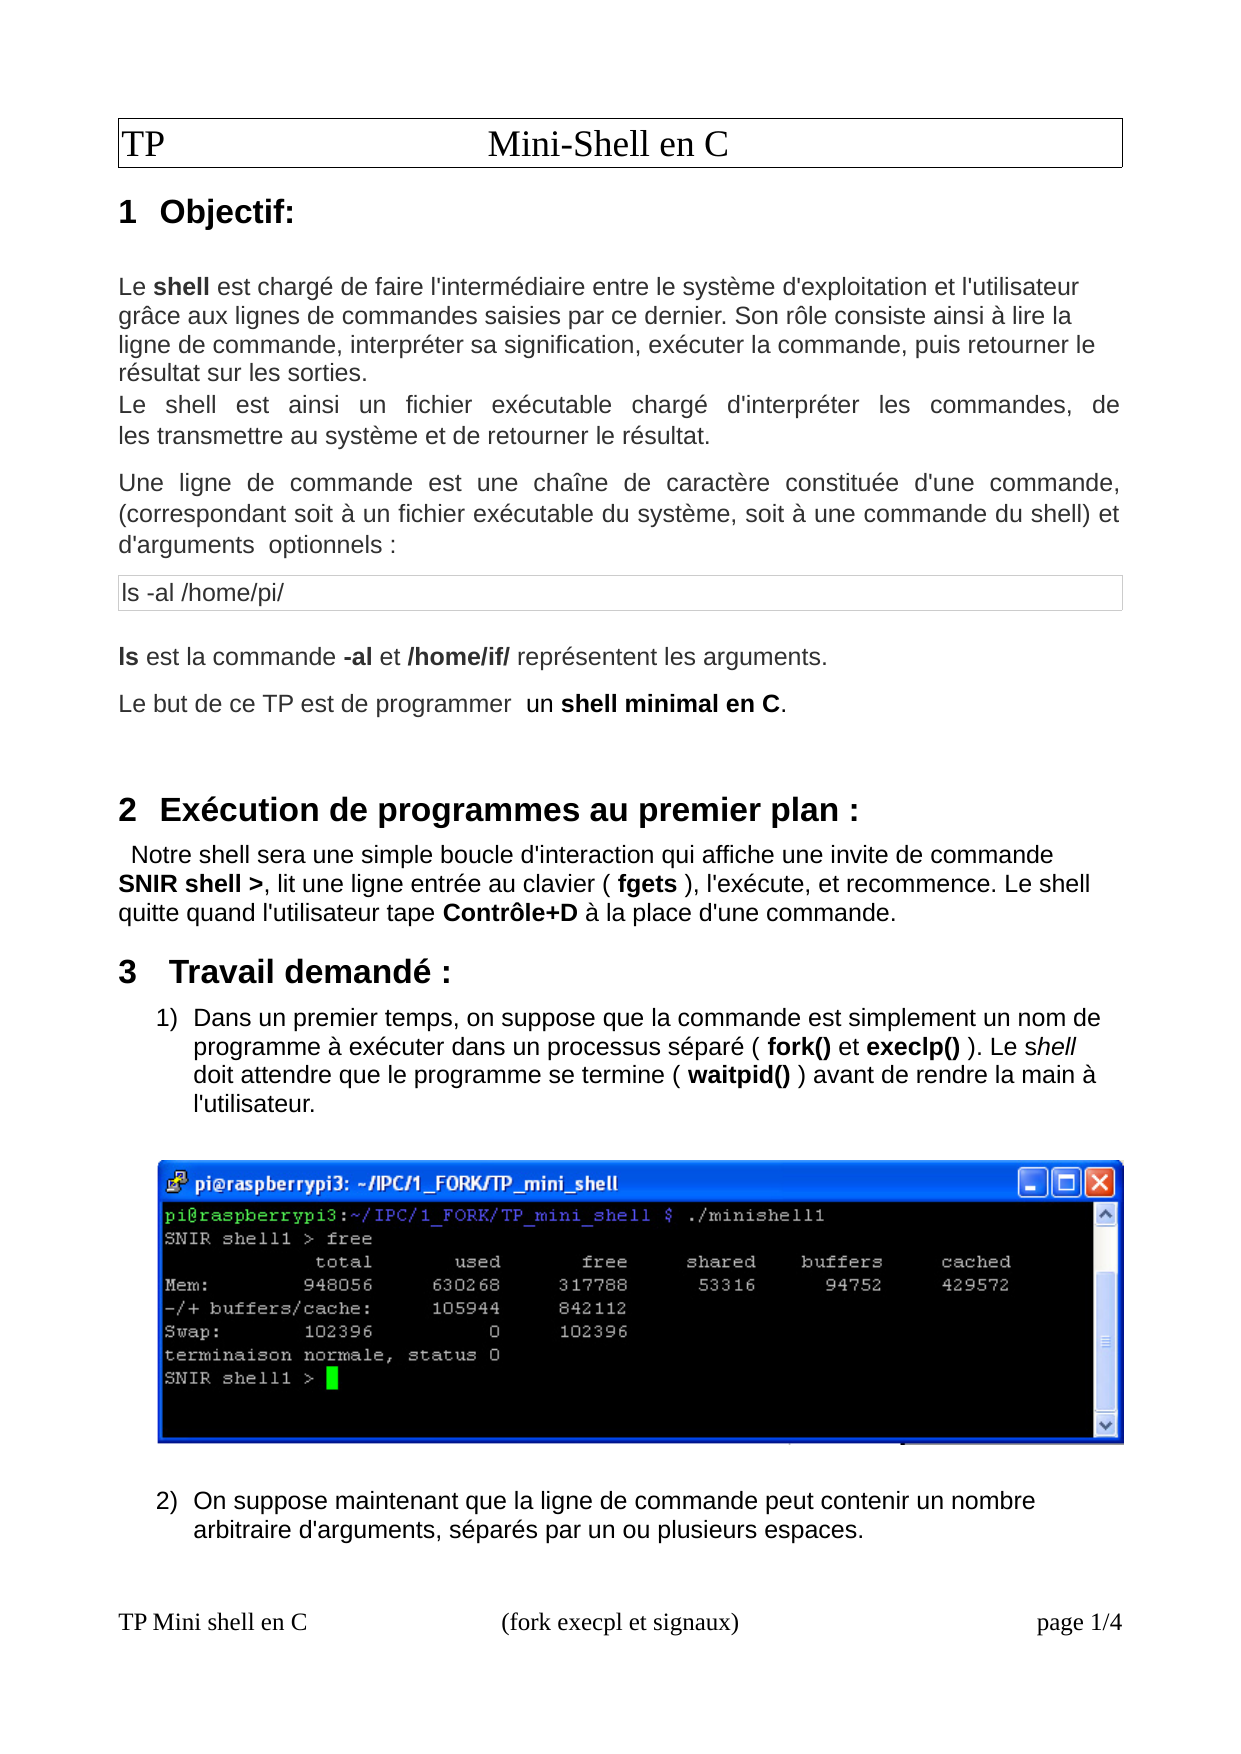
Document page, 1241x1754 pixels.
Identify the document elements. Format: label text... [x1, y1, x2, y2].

text ls -al /home/pi/ [119, 576, 1122, 610]
subtitle Objectif: [118, 192, 1122, 231]
list On suppose maintenant que la ligne de commande peut contenir un nombre arbitraire d'arguments, séparés par un ou plusieurs espaces. [156, 1486, 1122, 1543]
text Notre shell sera une simple boucle d'interaction qui affiche une invite de commande [118, 841, 1122, 869]
text Le but de ce TP est de programmer un shell minimal en C. [118, 686, 1122, 717]
picture [157, 1160, 1124, 1445]
list Dans un premier temps, on suppose que la commande est simplement un nom de programme à exécuter dans un processus séparé ( fork() et execlp() ). Le shell doit attendre que le programme se termine ( waitpid() ) avant de rendre la main à l'utilisateur. [156, 1003, 1122, 1473]
text Le shell est ainsi un fichier exécutable chargé d'interpréter les commandes, de les transmettre au système et de retourner le résultat. [118, 387, 1122, 450]
text Une ligne de commande est une chaîne de caractère constituée d'une commande, (correspondant soit à un fichier exécutable du système, soit à une commande du shell) et d'arguments optionnels : [118, 465, 1122, 559]
subtitle Exécution de programmes au premier plan : [118, 789, 1122, 828]
text TP Mini-Shell en C [119, 119, 1122, 167]
subtitle Travail demandé : [118, 952, 1122, 991]
text SNIR shell >, lit une ligne entrée au clavier ( fgets ), l'exécute, et recommence. Le shell quitte quand l'utilisateur tape Contrôle+D à la place d'une commande. [118, 869, 1122, 927]
text ls est la commande -al et /home/if/ représentent les arguments. [118, 639, 1122, 671]
text Le shell est chargé de faire l'intermédiaire entre le système d'exploitation et l'utilisateur grâce aux lignes de commandes saisies par ce dernier. Son rôle consiste ainsi à lire la ligne de commande, interpréter sa signification, exécuter la commande, puis retourner le résultat sur les sorties. [118, 272, 1122, 387]
